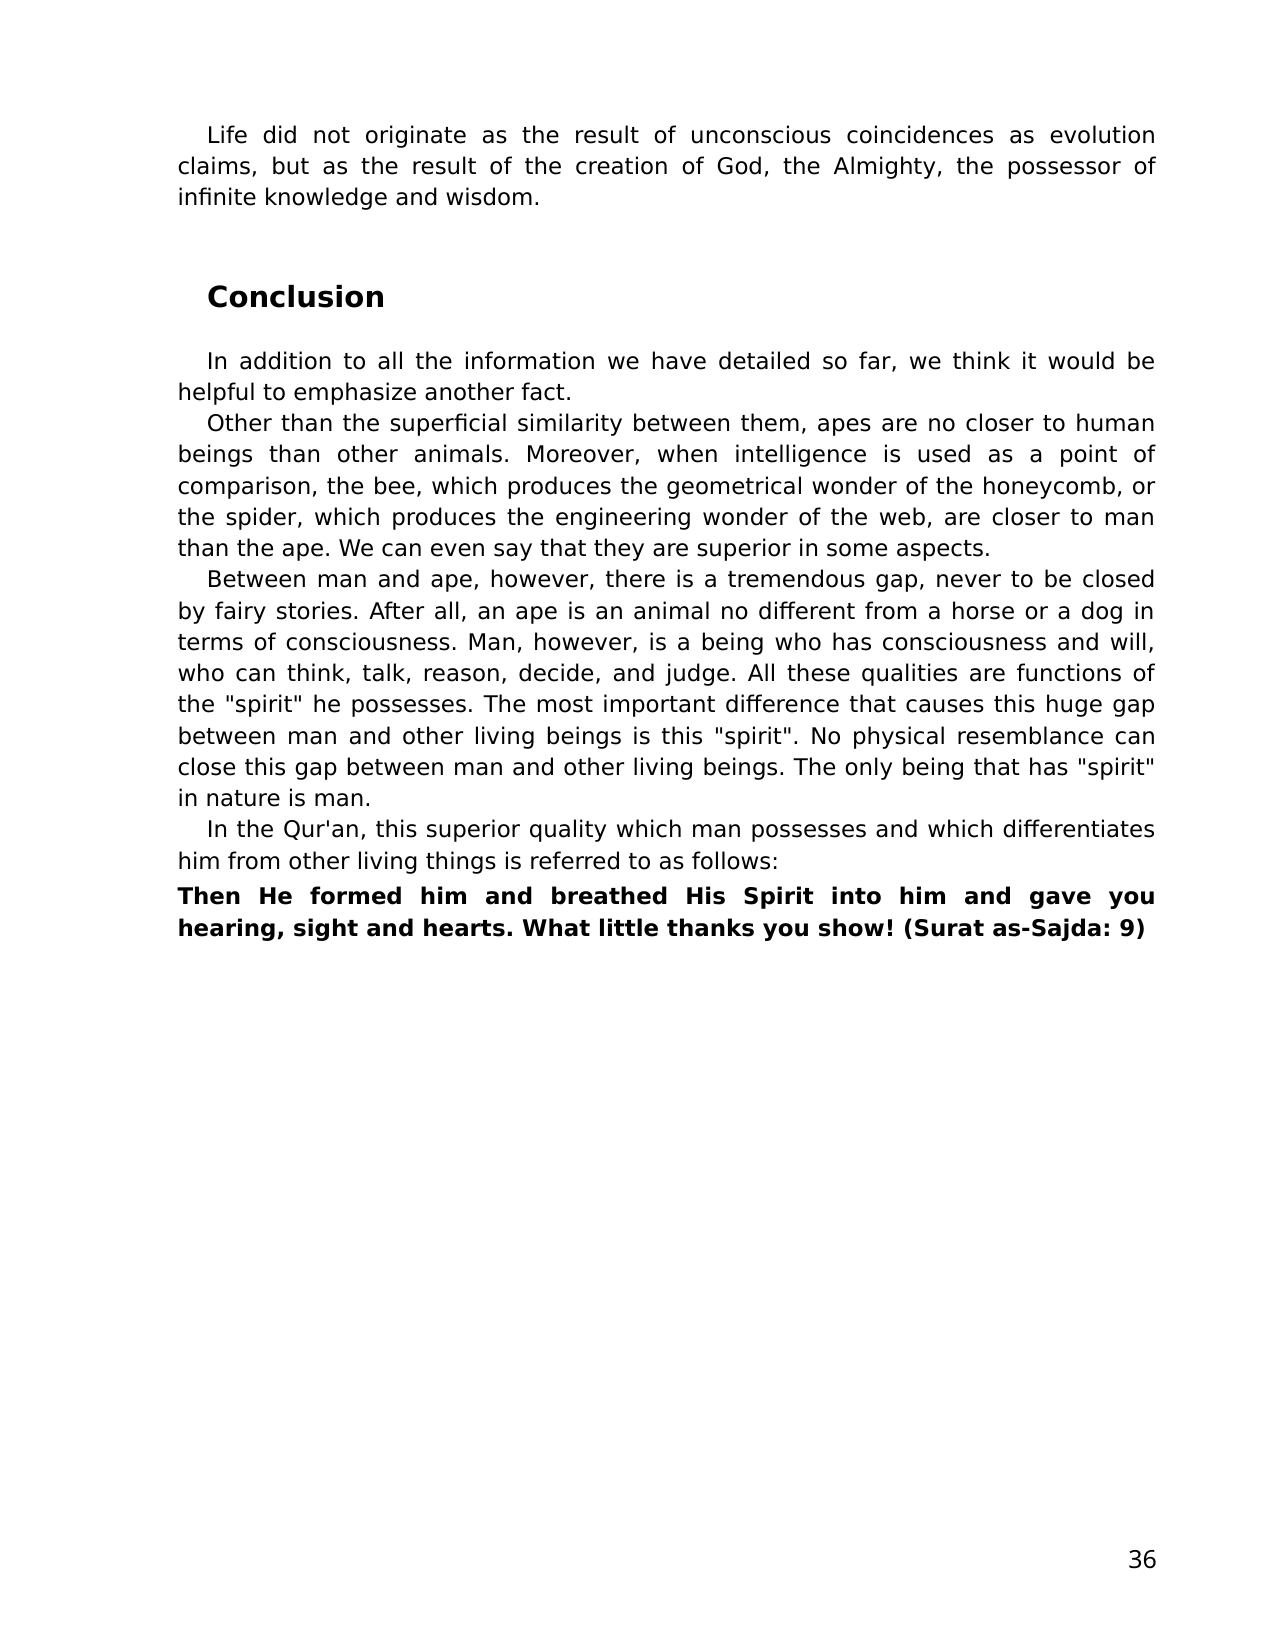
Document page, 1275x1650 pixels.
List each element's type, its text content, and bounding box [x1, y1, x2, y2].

text Then He formed him and breathed His Spirit into him and gave you hearing, sight and hearts. What little thanks you show! (Surat as-Sajda: 9) [177, 880, 1157, 942]
text In the Qur'an, this superior quality which man possesses and which differentiates him from other living things is referred to as follows: [177, 813, 1157, 875]
text Other than the superficial similarity between them, apes are no closer to human beings than other animals. Moreover, when intelligence is used as a point of comparison, the bee, which produces the geometrical wonder of the honeycomb, or the spider, which produces the engineering wonder of the web, are closer to man than the ape. We can even say that they are superior in some aspects. [177, 407, 1157, 563]
text In addition to all the information we have detailed so far, we think it would be helpful to emphasize another fact. [177, 344, 1157, 407]
text Between man and ape, however, there is a tremendous gap, never to be closed by fairy stories. After all, an ape is an animal no different from a horse or a dog in terms of consciousness. Man, however, is a being who has consciousness and will, who can think, talk, reason, decide, and judge. All these qualities are functions of the "spirit" he possesses. The most important difference that causes this huge gap between man and other living beings is this "spirit". No physical resemblance can close this gap between man and other living beings. The only being that has "spirit" in nature is man. [177, 563, 1157, 813]
text Life did not originate as the result of unconscious coincidences as evolution claims, but as the result of the creation of God, the Almighty, the possessor of infinite knowledge and wisdom. [177, 118, 1157, 212]
subtitle Conclusion [177, 281, 1157, 314]
